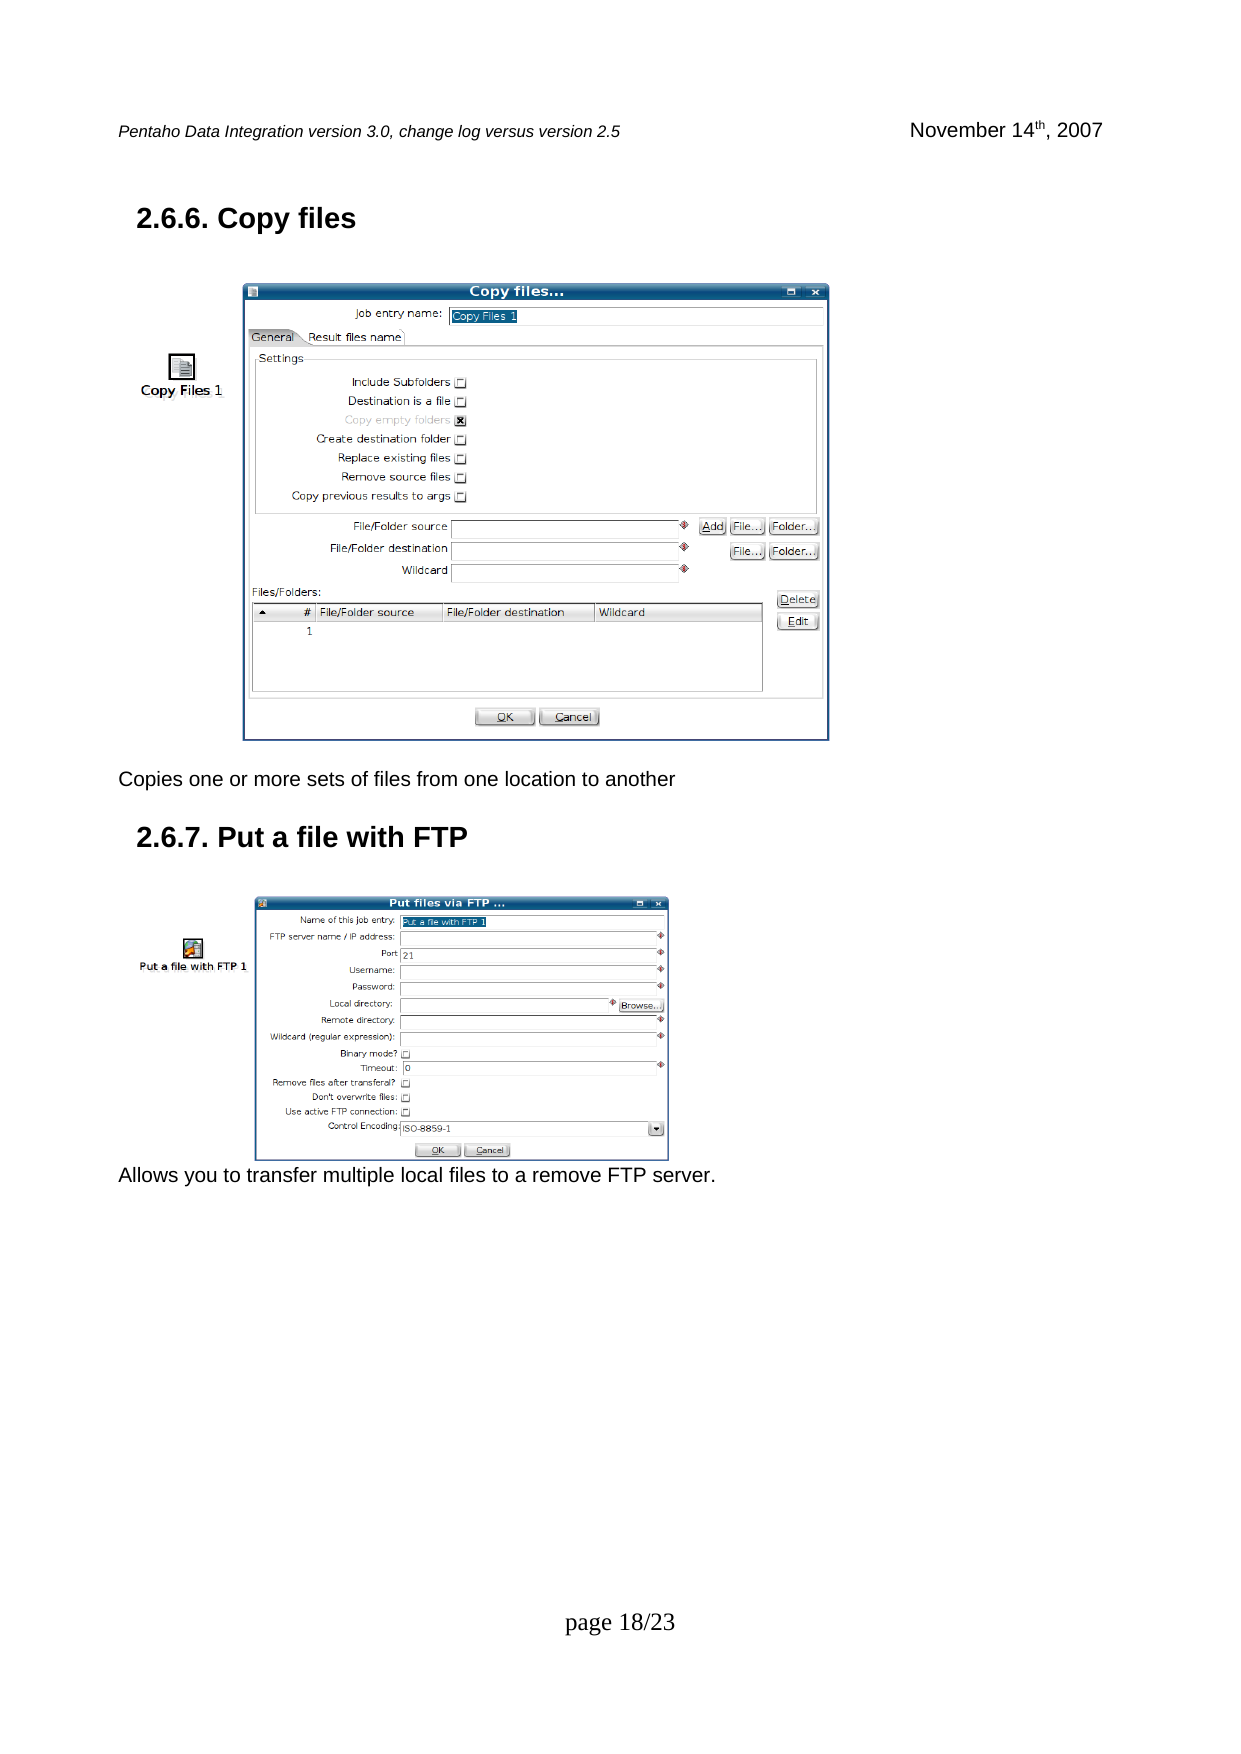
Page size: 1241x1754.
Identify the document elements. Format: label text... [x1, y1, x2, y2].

text Allows you to transfer multiple local files to a remove FTP server. [118, 883, 1122, 1186]
text Copies one or more sets of files from one location to another [118, 767, 1122, 791]
picture [138, 893, 671, 1163]
subtitle Put a file with FTP [136, 821, 1122, 854]
subtitle Copy files [136, 201, 1122, 235]
picture [136, 278, 832, 743]
